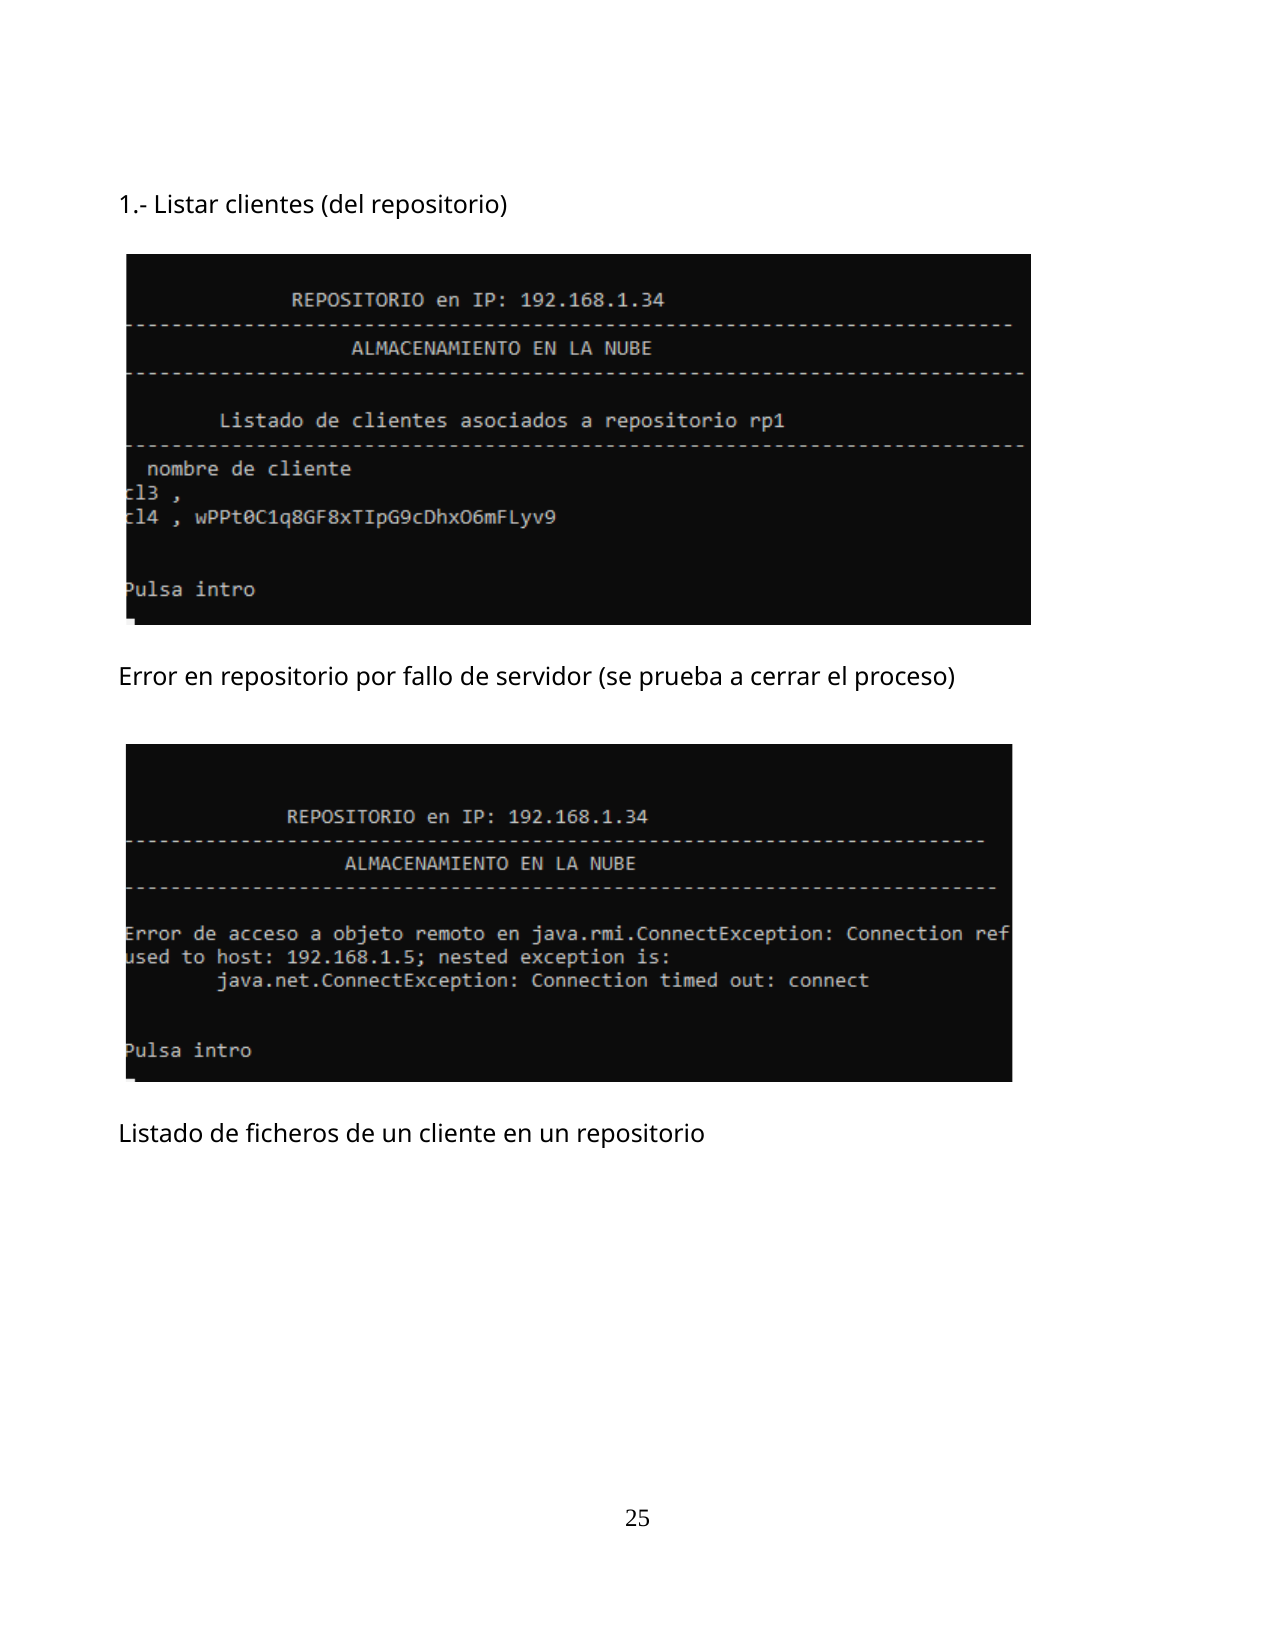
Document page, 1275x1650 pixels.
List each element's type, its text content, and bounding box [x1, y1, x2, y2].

text 1.- Listar clientes (del repositorio) [118, 186, 1157, 220]
picture [126, 254, 1031, 625]
text Listado de ficheros de un cliente en un repositorio [118, 1116, 1157, 1150]
picture [125, 744, 1013, 1082]
text Error en repositorio por fallo de servidor (se prueba a cerrar el proceso) [118, 659, 1157, 693]
